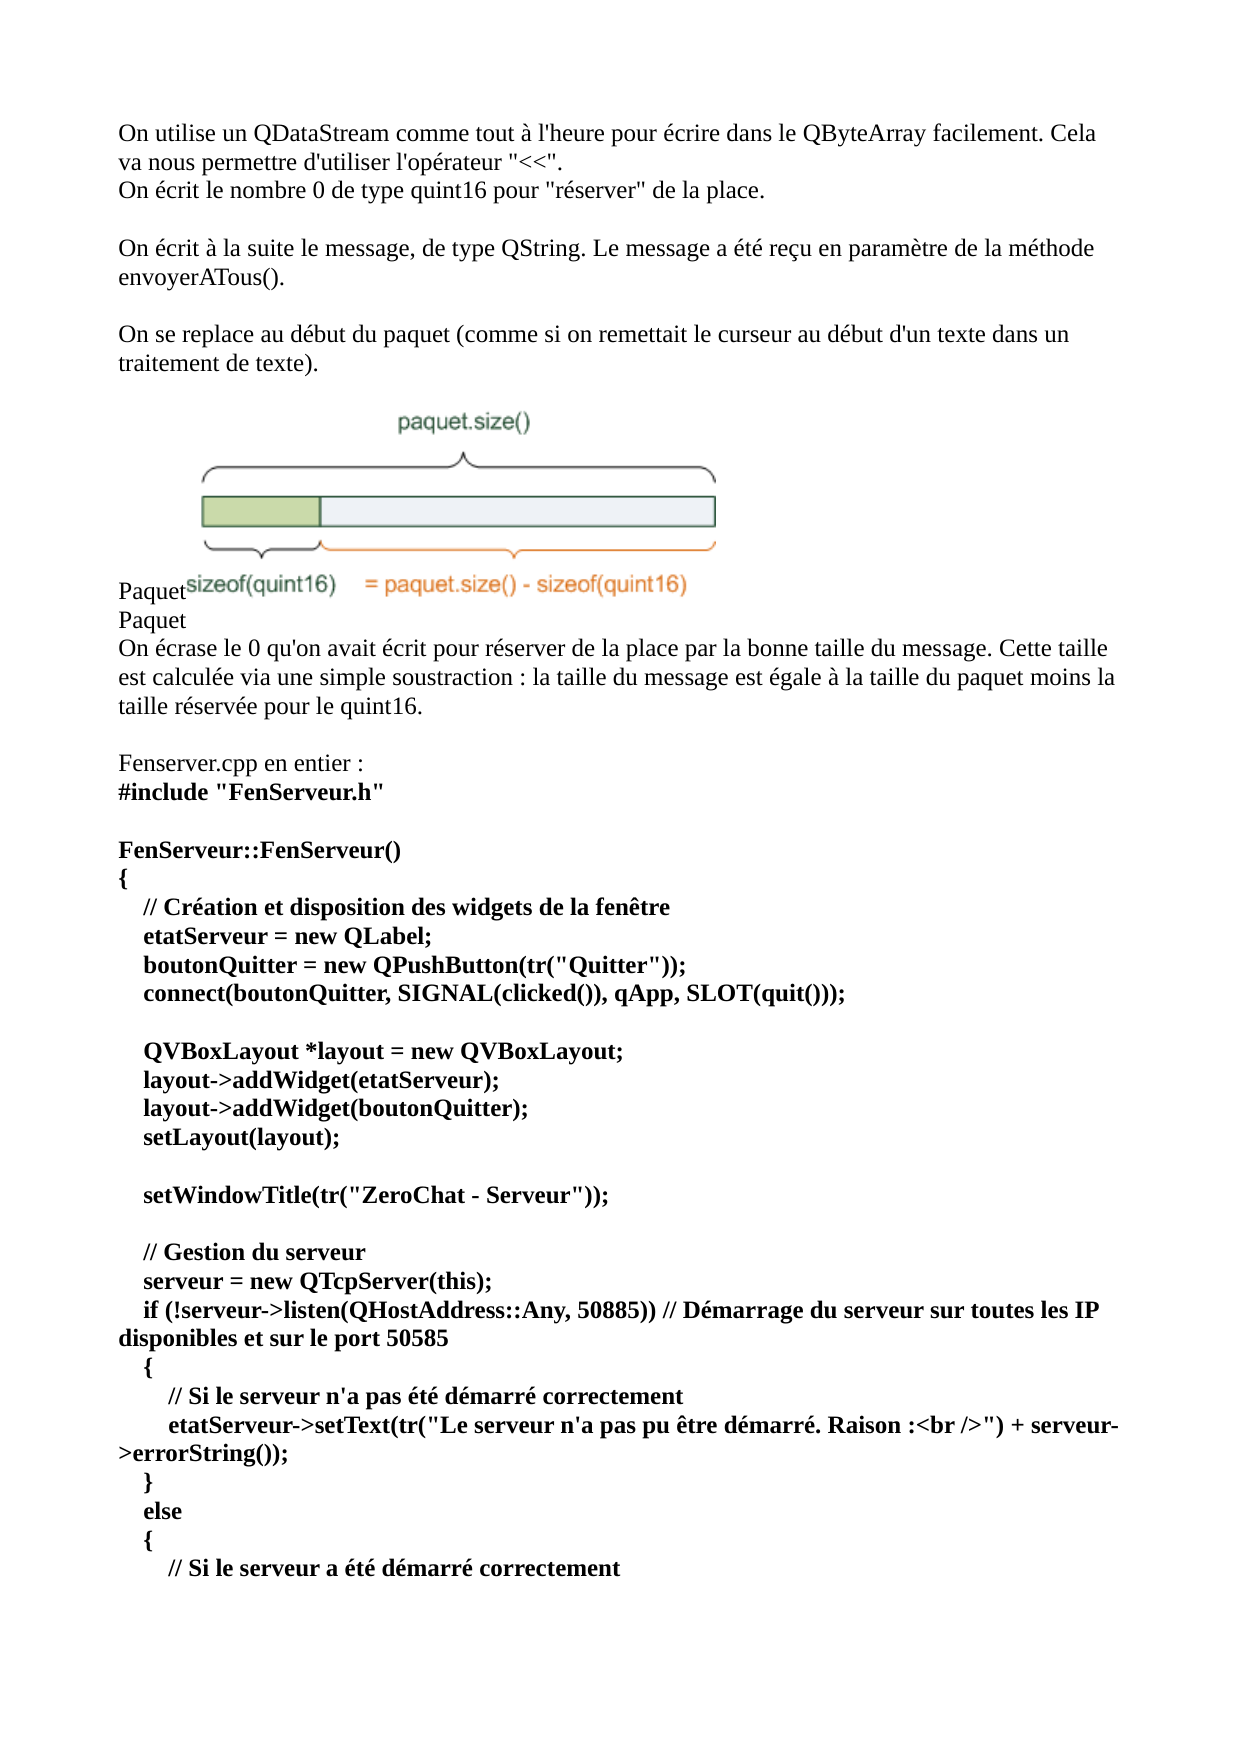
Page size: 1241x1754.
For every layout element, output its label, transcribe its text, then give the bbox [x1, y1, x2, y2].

text etatServeur = new QLabel; [118, 921, 1122, 950]
text { [118, 863, 1122, 892]
text Paquet [118, 605, 1122, 633]
text QVBoxLayout *layout = new QVBoxLayout; [118, 1036, 1122, 1065]
text On se replace au début du paquet (comme si on remettait le curseur au début d'un texte dans un traitement de texte). [118, 319, 1122, 377]
text layout->addWidget(etatServeur); [118, 1065, 1122, 1093]
text // Si le serveur a été démarré correctement [118, 1553, 1122, 1582]
text On écrit le nombre 0 de type quint16 pour "réserver" de la place. [118, 176, 1122, 204]
text Paquet [118, 406, 1122, 605]
text { [118, 1525, 1122, 1553]
text Fenserver.cpp en entier : [118, 748, 1122, 777]
text setWindowTitle(tr("ZeroChat - Serveur")); [118, 1180, 1122, 1208]
picture [186, 405, 716, 600]
text // Si le serveur n'a pas été démarré correctement [118, 1381, 1122, 1410]
text connect(boutonQuitter, SIGNAL(clicked()), qApp, SLOT(quit())); [118, 978, 1122, 1007]
text serveur = new QTcpServer(this); [118, 1266, 1122, 1295]
text boutonQuitter = new QPushButton(tr("Quitter")); [118, 950, 1122, 978]
text } [118, 1467, 1122, 1496]
text setLayout(layout); [118, 1122, 1122, 1151]
text else [118, 1496, 1122, 1525]
text FenServeur::FenServeur() [118, 835, 1122, 863]
text if (!serveur->listen(QHostAddress::Any, 50885)) // Démarrage du serveur sur toutes les IP disponibles et sur le port 50585 [118, 1295, 1122, 1352]
text #include "FenServeur.h" [118, 777, 1122, 806]
text On écrase le 0 qu'on avait écrit pour réserver de la place par la bonne taille du message. Cette taille est calculée via une simple soustraction : la taille du message est égale à la taille du paquet moins la taille réservée pour le quint16. [118, 633, 1122, 720]
text layout->addWidget(boutonQuitter); [118, 1093, 1122, 1122]
text // Gestion du serveur [118, 1237, 1122, 1266]
text On utilise un QDataStream comme tout à l'heure pour écrire dans le QByteArray facilement. Cela va nous permettre d'utiliser l'opérateur "<<". [118, 118, 1122, 176]
text // Création et disposition des widgets de la fenêtre [118, 892, 1122, 921]
text etatServeur->setText(tr("Le serveur n'a pas pu être démarré. Raison :<br />") + serveur->errorString()); [118, 1410, 1122, 1467]
text On écrit à la suite le message, de type QString. Le message a été reçu en paramètre de la méthode envoyerATous(). [118, 233, 1122, 291]
text { [118, 1352, 1122, 1381]
